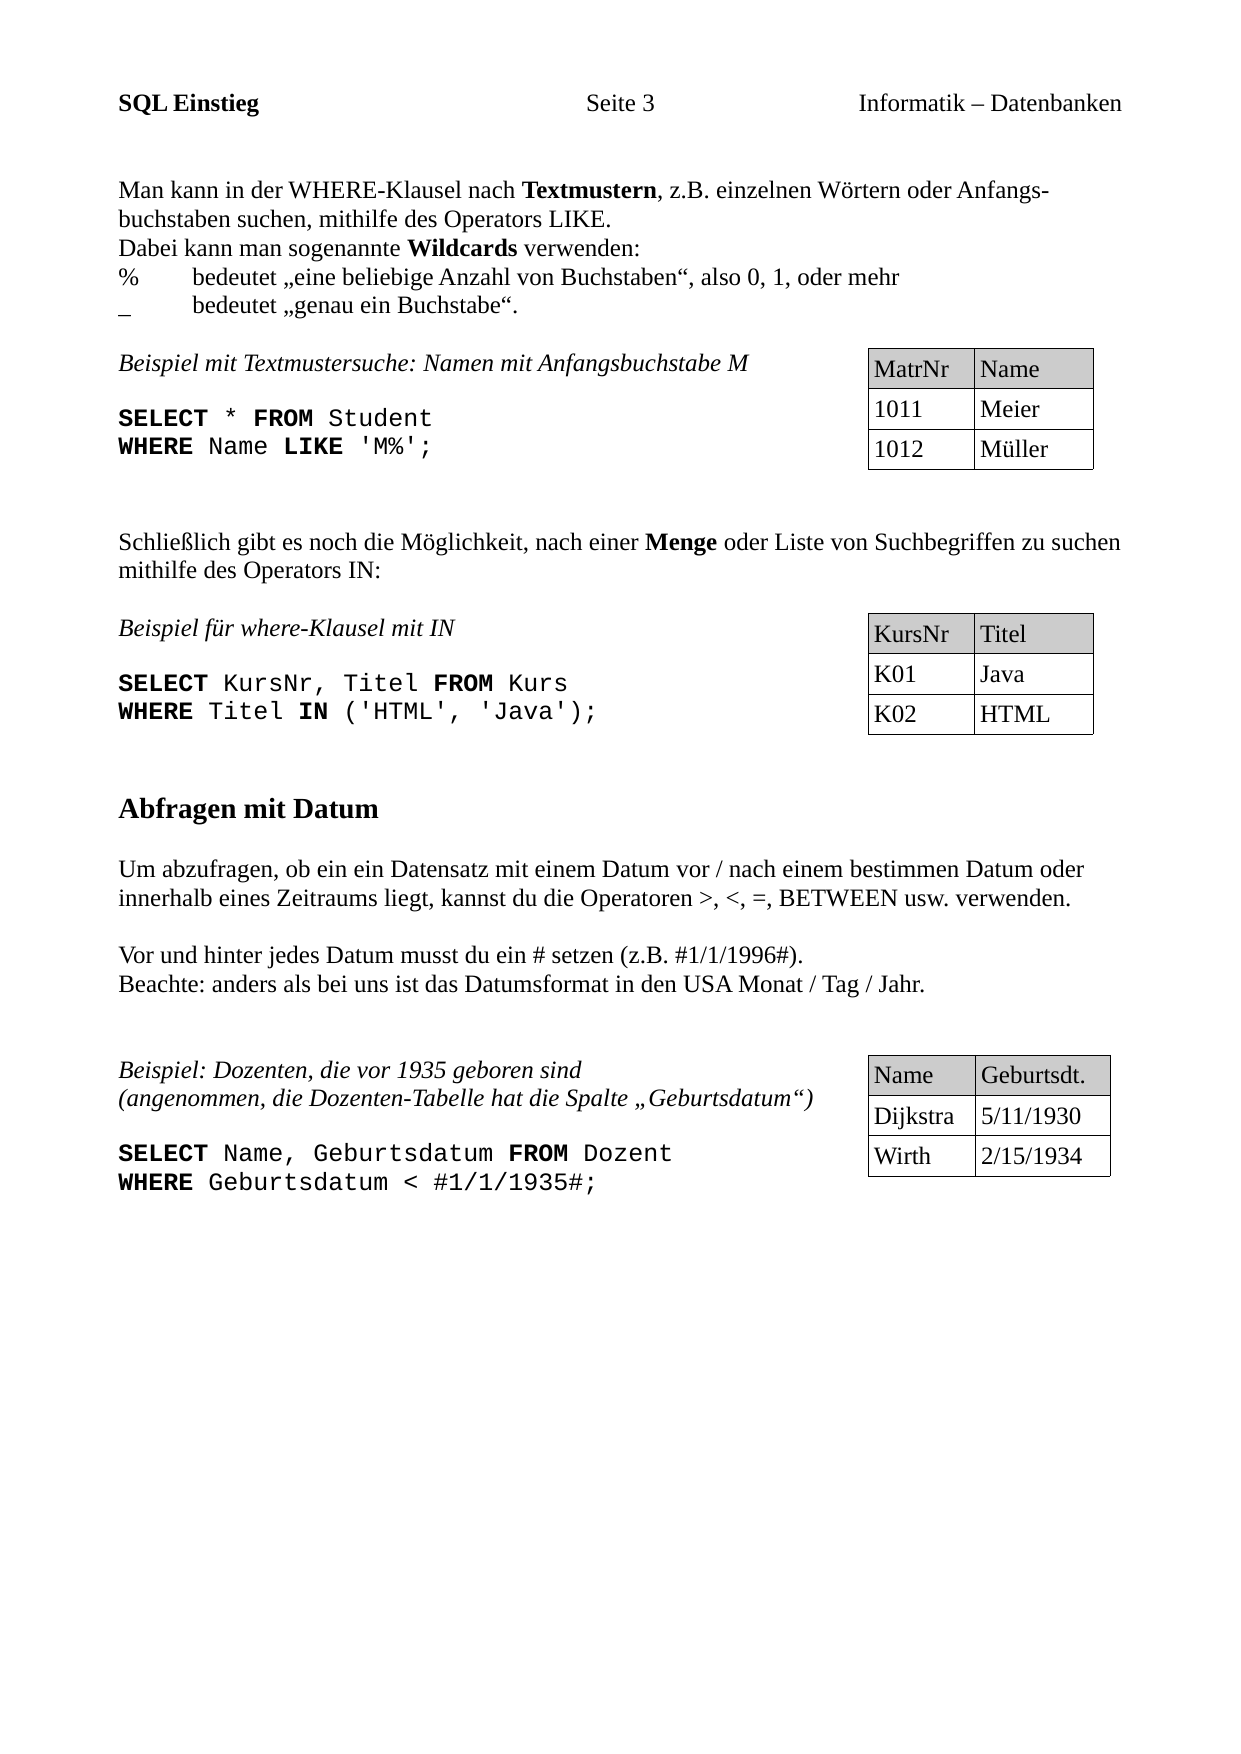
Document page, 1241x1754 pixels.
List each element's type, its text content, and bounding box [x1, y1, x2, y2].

table_header Beispiel mit Textmustersuche: Namen mit Anfangsbuchstabe M SELECT * FROM Student WHERE Name LIKE 'M%'; [118, 348, 868, 469]
table_cell HTML [975, 695, 1093, 734]
table_header Beispiel für where-Klausel mit IN SELECT KursNr, Titel FROM Kurs WHERE Titel IN ('HTML', 'Java'); [118, 613, 868, 734]
table_cell Dijkstra [869, 1096, 975, 1135]
table_cell 1012 [869, 430, 974, 469]
table_header Beispiel: Dozenten, die vor 1935 geboren sind (angenommen, die Dozenten-Tabelle hat die Spalte „Geburtsdatum“) SELECT Name, Geburtsdatum FROM Dozent WHERE Geburtsdatum < #1/1/1935#; [118, 1055, 868, 1198]
table_cell 1011 [869, 389, 974, 429]
text _ bedeutet „genau ein Buchstabe“. [118, 291, 1122, 319]
table_header [1094, 613, 1122, 734]
text % bedeutet „eine beliebige Anzahl von Buchstaben“, also 0, 1, oder mehr [118, 262, 1122, 291]
table_cell Meier [975, 389, 1093, 429]
table_header Geburtsdt. [976, 1056, 1110, 1095]
table_cell Wirth [869, 1136, 975, 1176]
table_cell Müller [975, 430, 1093, 469]
table_header [1094, 348, 1122, 469]
table_header MatrNr [869, 349, 974, 388]
table_cell 5/11/1930 [976, 1096, 1110, 1135]
table_header Name [975, 349, 1093, 388]
text Schließlich gibt es noch die Möglichkeit, nach einer Menge oder Liste von Suchbegriffen zu suchen mithilfe des Operators IN: [118, 527, 1122, 584]
text Abfragen mit Datum [118, 792, 1122, 825]
table_cell K02 [869, 695, 974, 734]
table_cell K01 [869, 654, 974, 693]
text Dabei kann man sogenannte Wildcards verwenden: [118, 233, 1122, 262]
table_header [868, 1055, 1122, 1198]
text Um abzufragen, ob ein ein Datensatz mit einem Datum vor / nach einem bestimmen Datum oder innerhalb eines Zeitraums liegt, kannst du die Operatoren >, <, =, BETWEEN usw. verwenden. [118, 854, 1122, 911]
table_cell Java [975, 654, 1093, 693]
text Man kann in der WHERE-Klausel nach Textmustern, z.B. einzelnen Wörtern oder Anfangs-buchstaben suchen, mithilfe des Operators LIKE. [118, 176, 1122, 233]
table_header KursNr [869, 614, 974, 653]
table_cell 2/15/1934 [976, 1136, 1110, 1176]
table_header Name [869, 1056, 975, 1095]
text Vor und hinter jedes Datum musst du ein # setzen (z.B. #1/1/1996#). Beachte: anders als bei uns ist das Datumsformat in den USA Monat / Tag / Jahr. [118, 940, 1122, 998]
table_header Titel [975, 614, 1093, 653]
